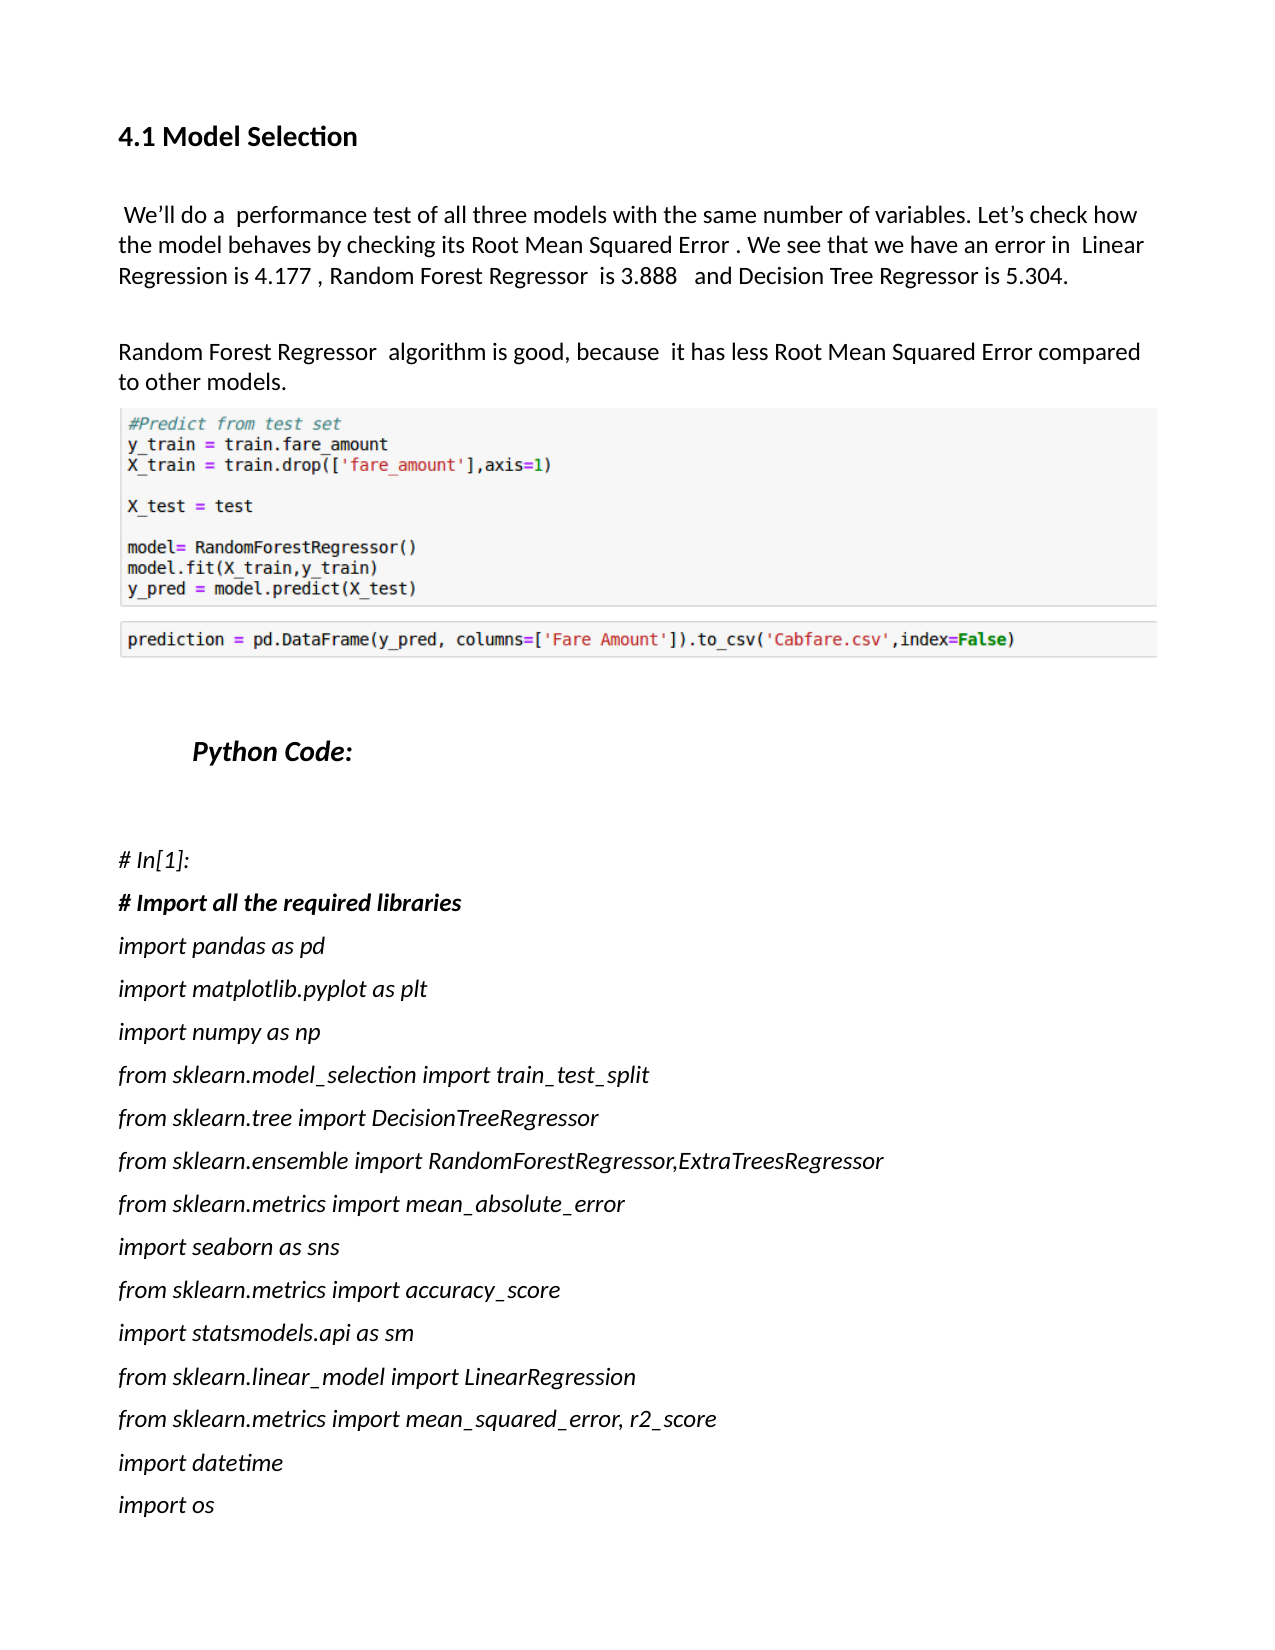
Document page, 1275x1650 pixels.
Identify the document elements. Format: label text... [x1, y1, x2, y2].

text import matplotlib.pyplot as plt [118, 973, 1157, 1004]
text # Import all the required libraries [118, 887, 1157, 918]
text import seaborn as sns [118, 1232, 1157, 1262]
text import statsmodels.api as sm [118, 1318, 1157, 1348]
text We’ll do a performance test of all three models with the same number of variables. Let’s check how the model behaves by checking its Root Mean Squared Error . We see that we have an error in Linear Regression is 4.177 , Random Forest Regressor is 3.888 and Decision Tree Regressor is 5.304. [118, 199, 1157, 291]
picture [118, 408, 1157, 660]
text Random Forest Regressor algorithm is good, because it has less Root Mean Squared Error compared to other models. [118, 336, 1157, 397]
text from sklearn.model_selection import train_test_split [118, 1059, 1157, 1090]
text from sklearn.metrics import mean_absolute_error [118, 1188, 1157, 1219]
text import datetime [118, 1447, 1157, 1477]
text from sklearn.linear_model import LinearRegression [118, 1361, 1157, 1391]
text from sklearn.ensemble import RandomForestRegressor,ExtraTreesRegressor [118, 1146, 1157, 1176]
text from sklearn.metrics import accuracy_score [118, 1274, 1157, 1305]
text import pandas as pd [118, 930, 1157, 961]
text Python Code: [118, 733, 1157, 768]
text import os [118, 1490, 1157, 1520]
text # In[1]: [118, 844, 1157, 875]
text from sklearn.tree import DecisionTreeRegressor [118, 1102, 1157, 1133]
text 4.1 Model Selection [118, 118, 1157, 154]
text from sklearn.metrics import mean_squared_error, r2_score [118, 1404, 1157, 1434]
text import numpy as np [118, 1016, 1157, 1047]
